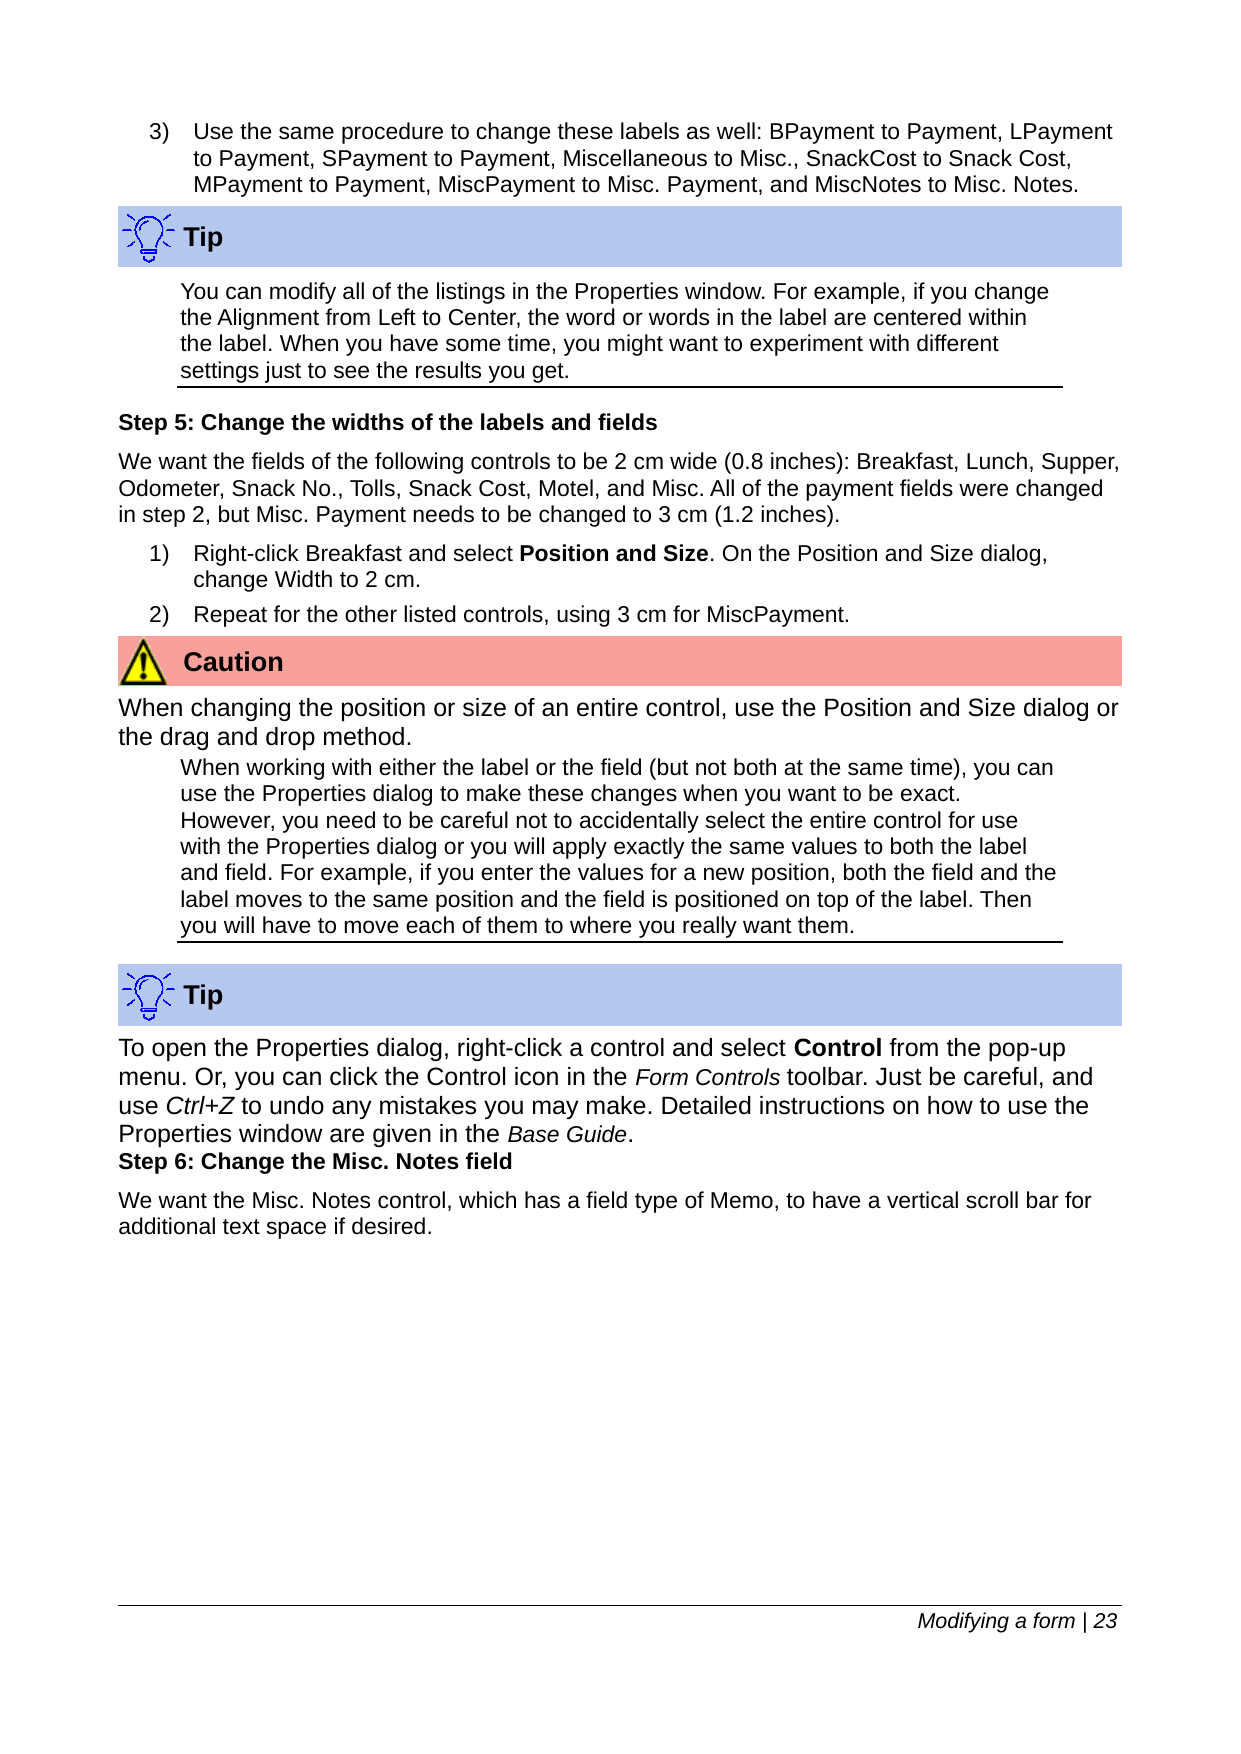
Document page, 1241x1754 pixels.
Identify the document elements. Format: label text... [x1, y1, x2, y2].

text When changing the position or size of an entire control, use the Position and Size dialog or the drag and drop method. [118, 693, 1122, 751]
list Use the same procedure to change these labels as well: BPayment to Payment, LPayment to Payment, SPayment to Payment, Miscellaneous to Misc., SnackCost to Snack Cost, MPayment to Payment, MiscPayment to Misc. Payment, and MiscNotes to Misc. Notes. [169, 118, 1122, 197]
picture [119, 206, 179, 267]
subtitle Tip [118, 964, 1122, 1026]
text Step 5: Change the widths of the labels and fields [118, 409, 1122, 436]
text When working with either the label or the field (but not both at the same time), you can use the Properties dialog to make these changes when you want to be exact. However, you need to be careful not to accidentally select the entire control for use with the Properties dialog or you will apply exactly the same values to both the label and field. For example, if you enter the values for a new position, both the field and the label moves to the same position and the field is positioned on top of the label. Then you will have to move each of them to where you really want them. [177, 751, 1063, 941]
text You can modify all of the listings in the Properties window. For example, if you change the Alignment from Left to Center, the word or words in the label are centered within the label. When you have some time, you might want to experiment with different settings just to see the results you get. [177, 275, 1063, 386]
subtitle Caution [118, 636, 1122, 686]
subtitle Tip [179, 206, 1122, 267]
picture [119, 965, 179, 1025]
text Step 6: Change the Misc. Notes field [118, 1148, 1122, 1174]
list Right-click Breakfast and select Position and Size. On the Position and Size dialog, change Width to 2 cm. [169, 540, 1122, 592]
text To open the Properties dialog, right-click a control and select Control from the pop-up menu. Or, you can click the Control icon in the Form Controls toolbar. Just be careful, and use Ctrl+Z to undo any mistakes you may make. Detailed instructions on how to use the Properties window are given in the Base Guide. [118, 1033, 1122, 1148]
picture [119, 637, 167, 685]
text We want the fields of the following controls to be 2 cm wide (0.8 inches): Breakfast, Lunch, Supper, Odometer, Snack No., Tolls, Snack Cost, Motel, and Misc. All of the payment fields were changed in step 2, but Misc. Payment needs to be changed to 3 cm (1.2 inches). [118, 448, 1122, 527]
text We want the Misc. Notes control, which has a field type of Memo, to have a vertical scroll bar for additional text space if desired. [118, 1187, 1122, 1240]
list Repeat for the other listed controls, using 3 cm for MiscPayment. [169, 601, 1122, 628]
